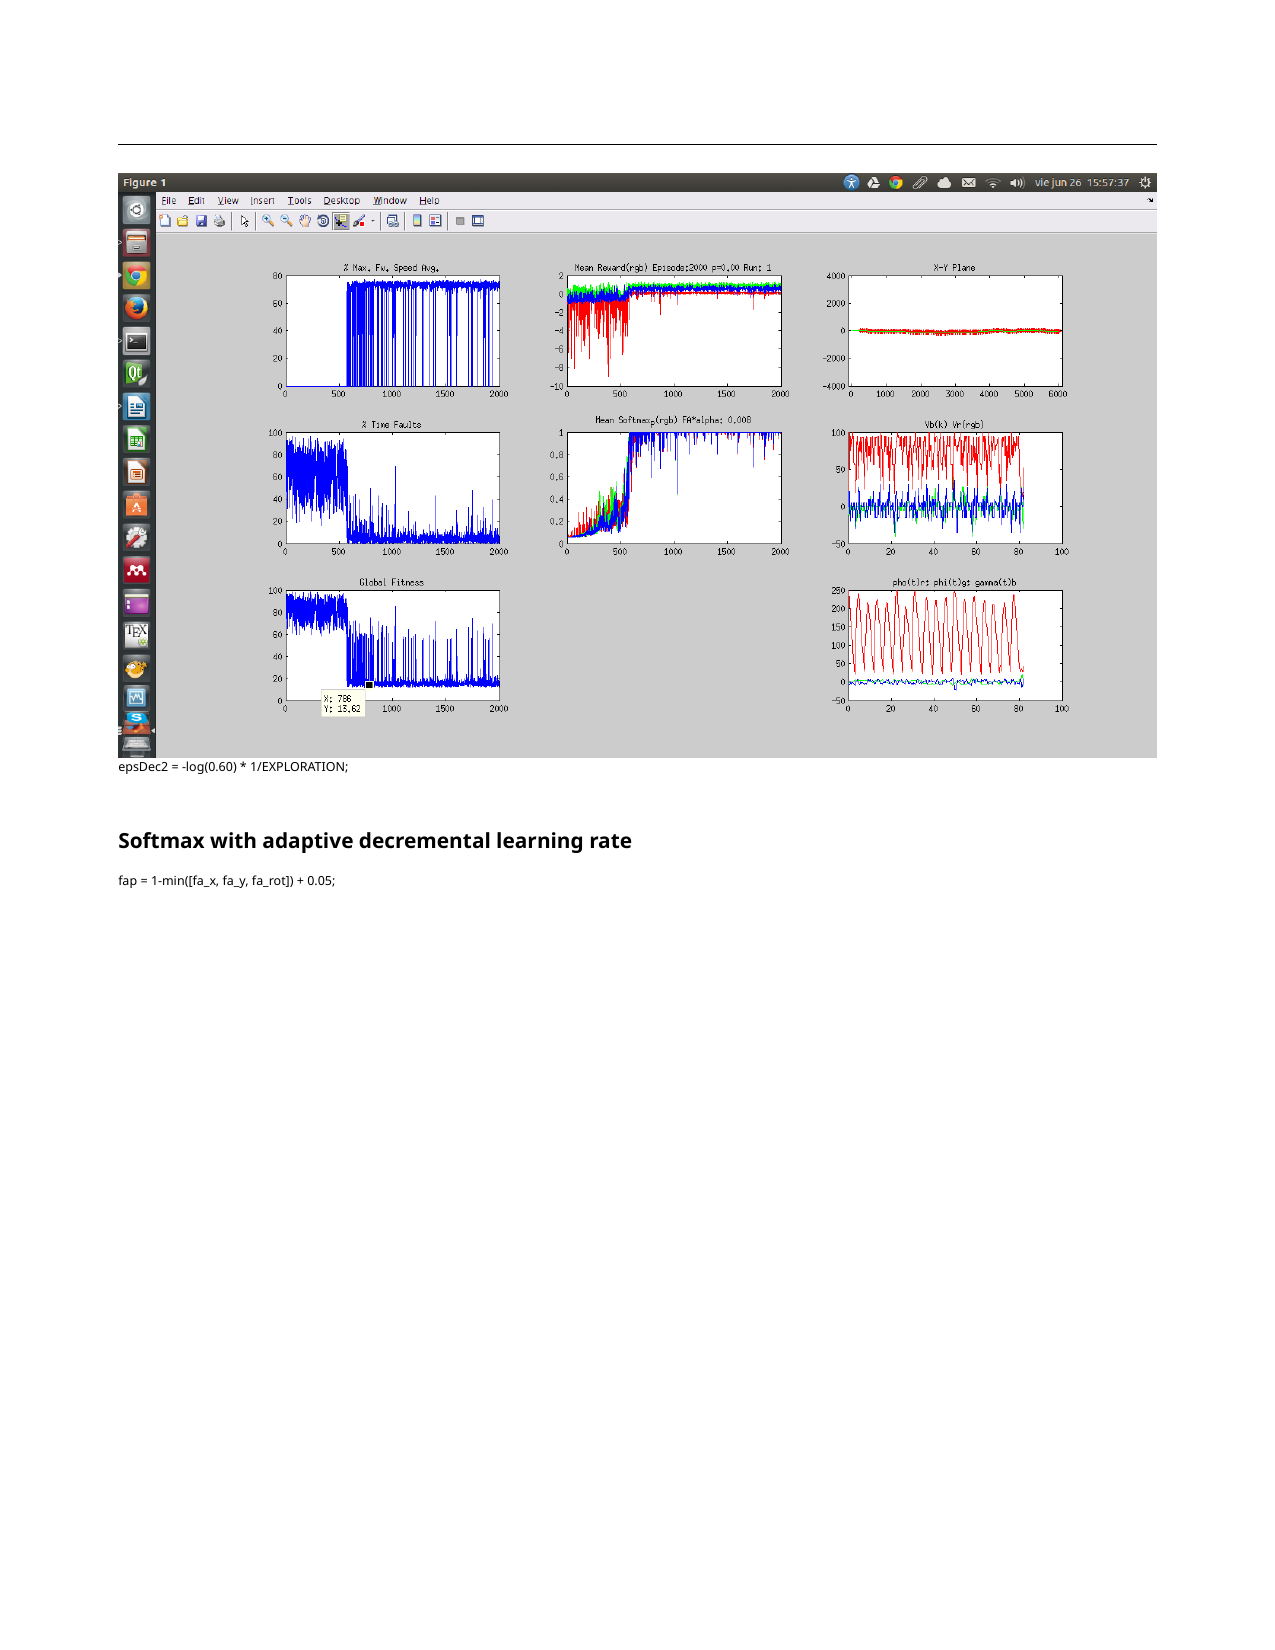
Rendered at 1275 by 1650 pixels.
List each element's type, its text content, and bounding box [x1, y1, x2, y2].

picture [118, 173, 1157, 758]
text [118, 161, 1157, 173]
text fap = 1-min([fa_x, fa_y, fa_rot]) + 0.05; [118, 872, 1157, 889]
text epsDec2 = -log(0.60) * 1/EXPLORATION; [118, 758, 1157, 775]
text Softmax with adaptive decremental learning rate [118, 826, 1157, 855]
